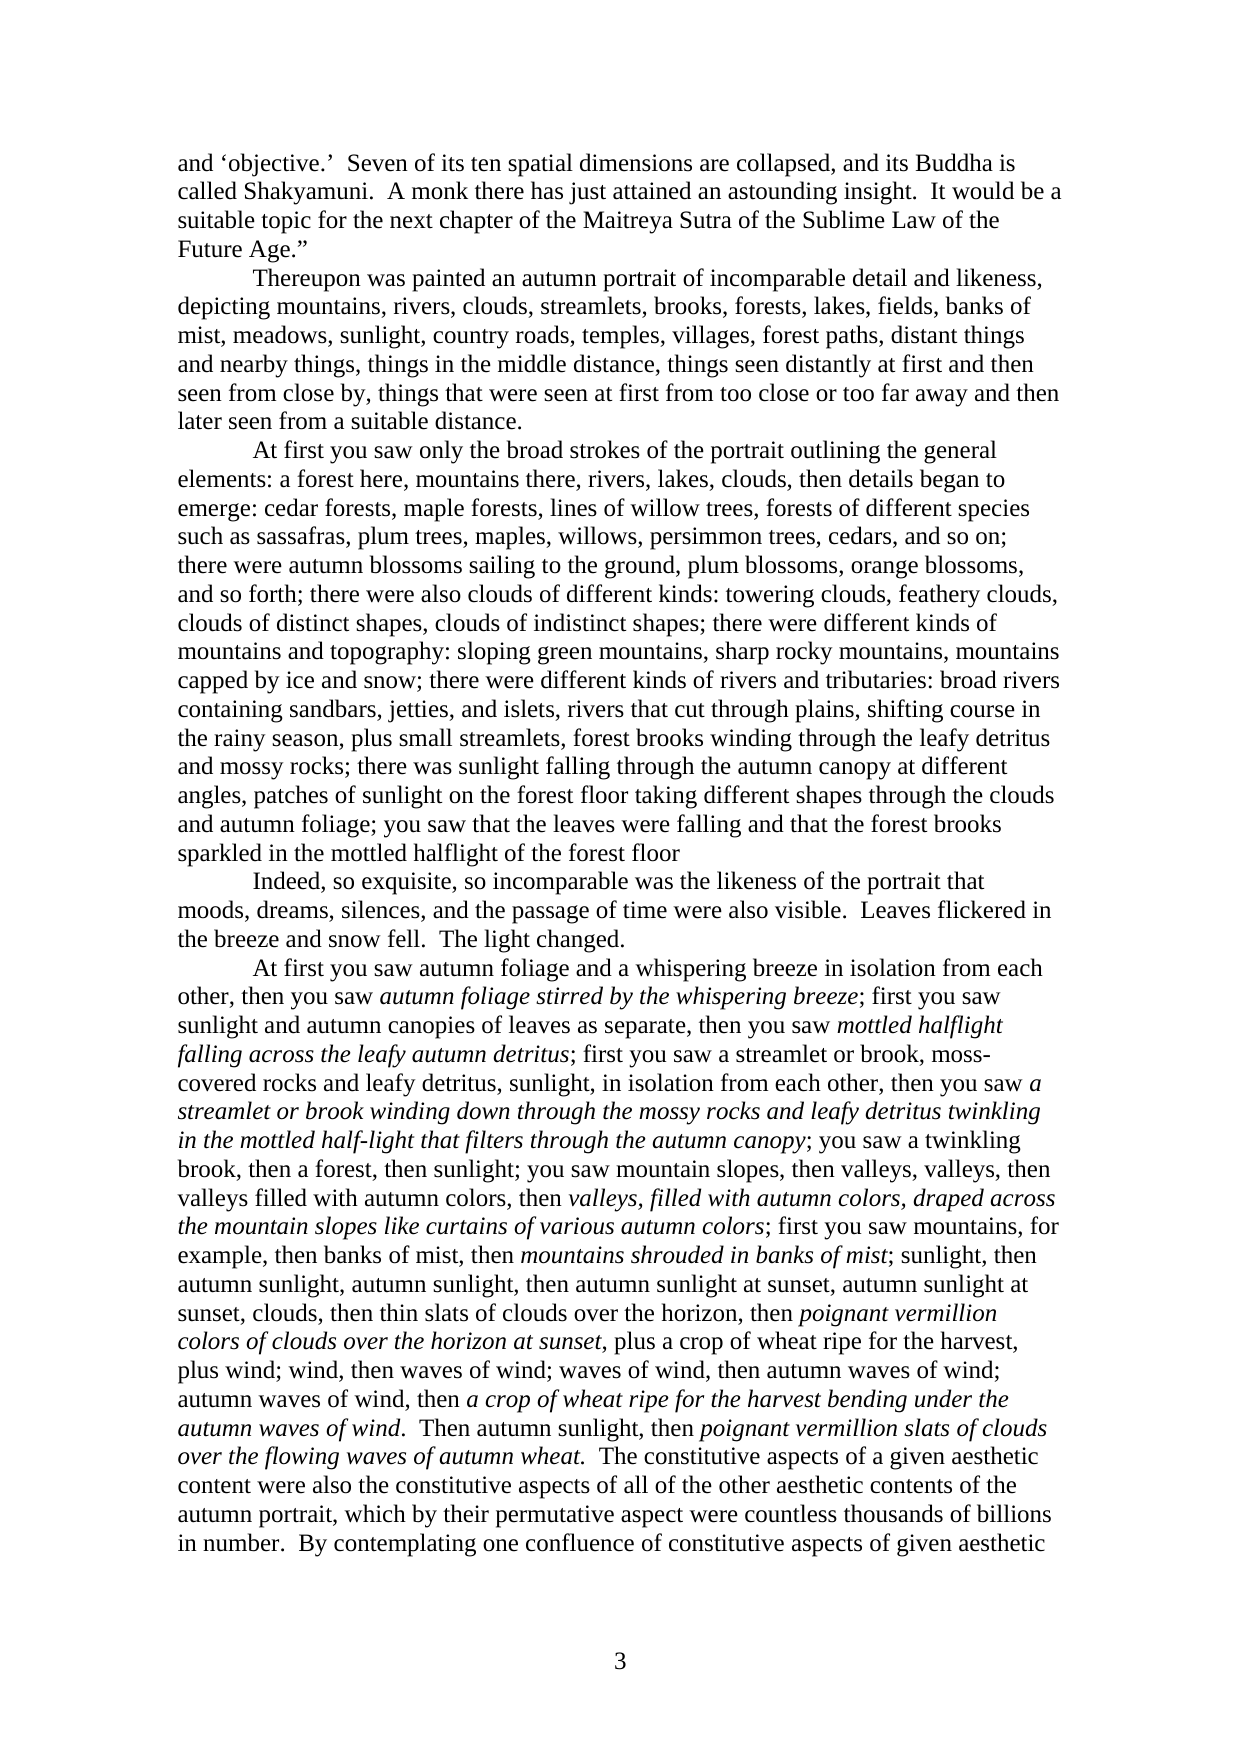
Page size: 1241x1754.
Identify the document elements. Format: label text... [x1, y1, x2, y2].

text and ‘objective.’ Seven of its ten spatial dimensions are collapsed, and its Buddha is called Shakyamuni. A monk there has just attained an astounding insight. It would be a suitable topic for the next chapter of the Maitreya Sutra of the Sublime Law of the Future Age.” [177, 148, 1063, 263]
text Thereupon was painted an autumn portrait of incomparable detail and likeness, depicting mountains, rivers, clouds, streamlets, brooks, forests, lakes, fields, banks of mist, meadows, sunlight, country roads, temples, villages, forest paths, distant things and nearby things, things in the middle distance, things seen distantly at first and then seen from close by, things that were seen at first from too close or too far away and then later seen from a suitable distance. [177, 263, 1063, 435]
text Indeed, so exquisite, so incomparable was the likeness of the portrait that moods, dreams, silences, and the passage of time were also visible. Leaves flickered in the breeze and snow fell. The light changed. [177, 866, 1063, 953]
text At first you saw autumn foliage and a whispering breeze in isolation from each other, then you saw autumn foliage stirred by the whispering breeze; first you saw sunlight and autumn canopies of leaves as separate, then you saw mottled halflight falling across the leafy autumn detritus; first you saw a streamlet or brook, moss-covered rocks and leafy detritus, sunlight, in isolation from each other, then you saw a streamlet or brook winding down through the mossy rocks and leafy detritus twinkling in the mottled half-light that filters through the autumn canopy; you saw a twinkling brook, then a forest, then sunlight; you saw mountain slopes, then valleys, valleys, then valleys filled with autumn colors, then valleys, filled with autumn colors, draped across the mountain slopes like curtains of various autumn colors; first you saw mountains, for example, then banks of mist, then mountains shrouded in banks of mist; sunlight, then autumn sunlight, autumn sunlight, then autumn sunlight at sunset, autumn sunlight at sunset, clouds, then thin slats of clouds over the horizon, then poignant vermillion colors of clouds over the horizon at sunset, plus a crop of wheat ripe for the harvest, plus wind; wind, then waves of wind; waves of wind, then autumn waves of wind; autumn waves of wind, then a crop of wheat ripe for the harvest bending under the autumn waves of wind. Then autumn sunlight, then poignant vermillion slats of clouds over the flowing waves of autumn wheat. The constitutive aspects of a given aesthetic content were also the constitutive aspects of all of the other aesthetic contents of the autumn portrait, which by their permutative aspect were countless thousands of billions in number. By contemplating one confluence of constitutive aspects of given aesthetic [177, 953, 1063, 1556]
text At first you saw only the broad strokes of the portrait outlining the general elements: a forest here, mountains there, rivers, lakes, clouds, then details began to emerge: cedar forests, maple forests, lines of willow trees, forests of different species such as sassafras, plum trees, maples, willows, persimmon trees, cedars, and so on; there were autumn blossoms sailing to the ground, plum blossoms, orange blossoms, and so forth; there were also clouds of different kinds: towering clouds, feathery clouds, clouds of distinct shapes, clouds of indistinct shapes; there were different kinds of mountains and topography: sloping green mountains, sharp rocky mountains, mountains capped by ice and snow; there were different kinds of rivers and tributaries: broad rivers containing sandbars, jetties, and islets, rivers that cut through plains, shifting course in the rainy season, plus small streamlets, forest brooks winding through the leafy detritus and mossy rocks; there was sunlight falling through the autumn canopy at different angles, patches of sunlight on the forest floor taking different shapes through the clouds and autumn foliage; you saw that the leaves were falling and that the forest brooks sparkled in the mottled halflight of the forest floor [177, 435, 1063, 866]
